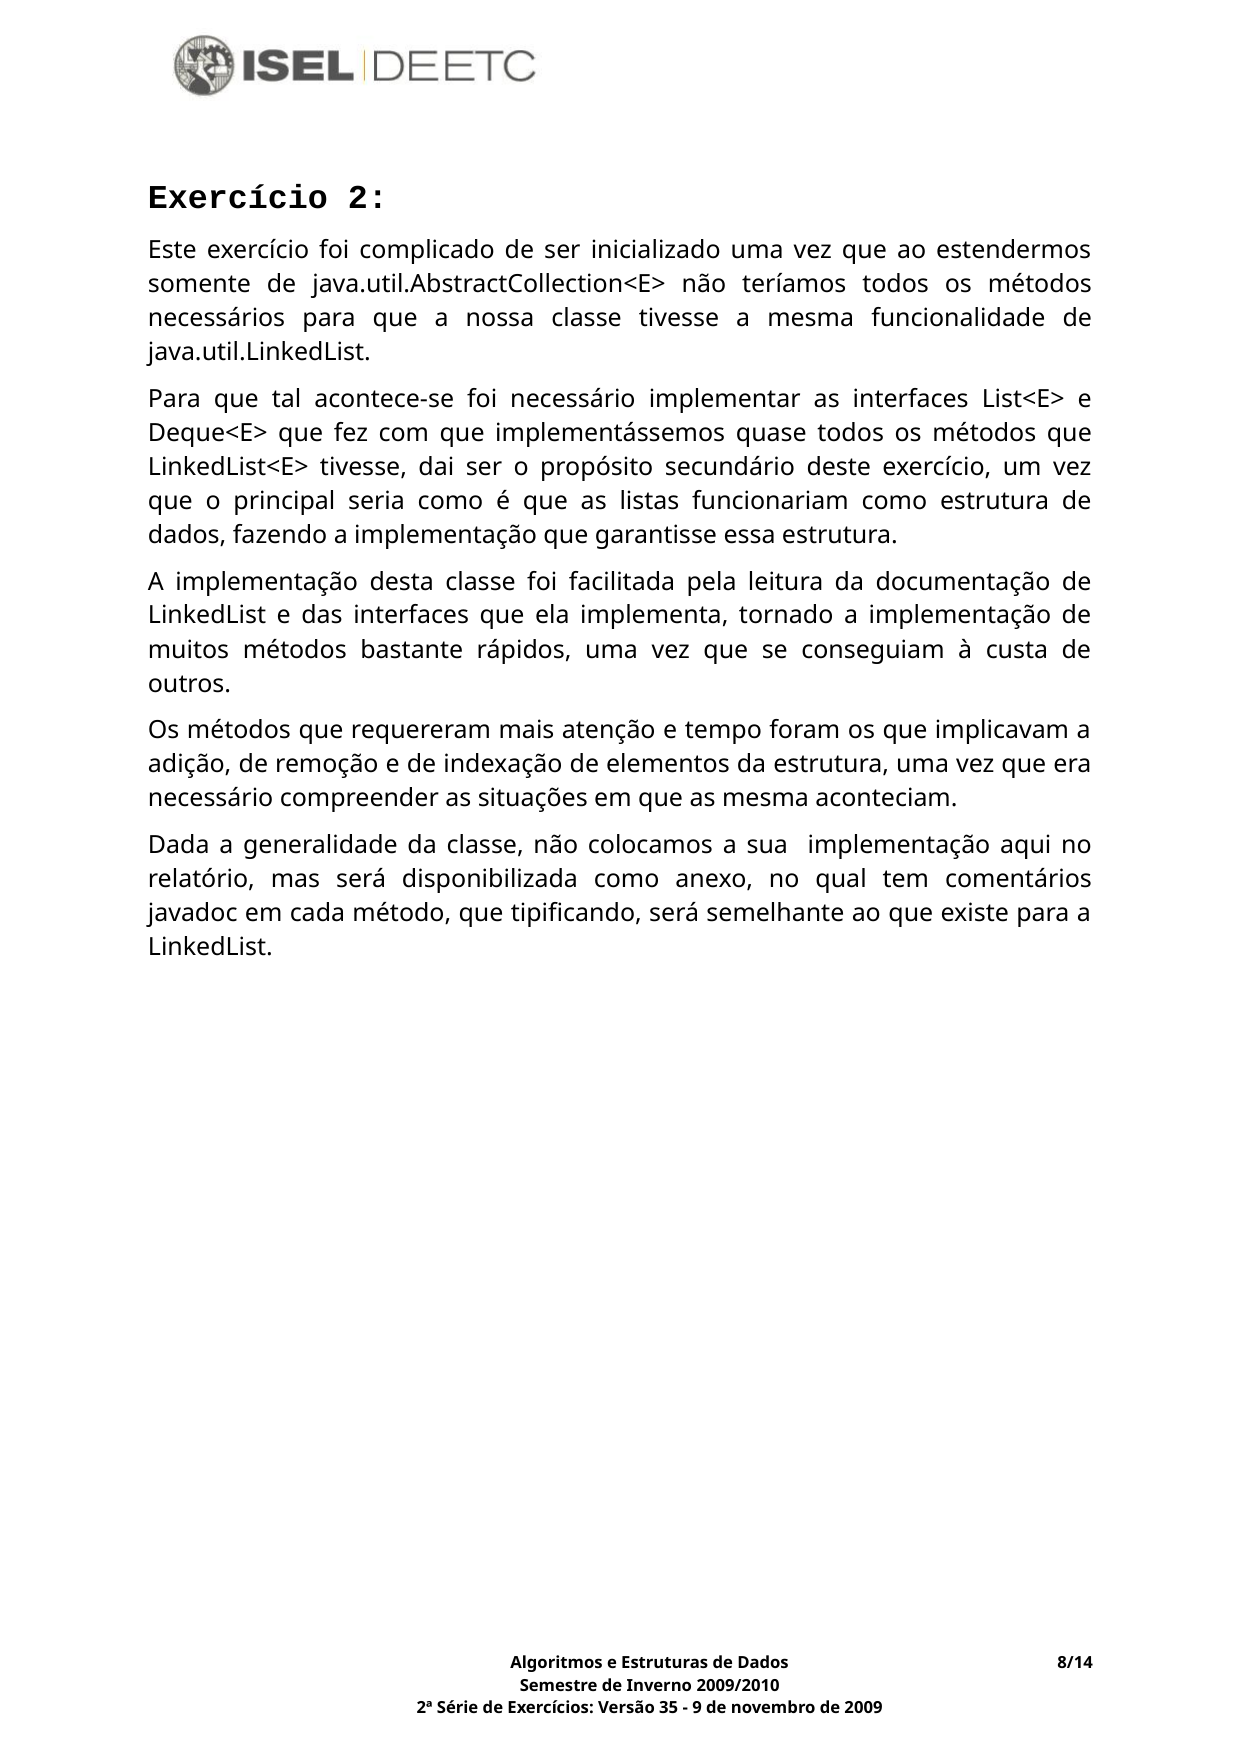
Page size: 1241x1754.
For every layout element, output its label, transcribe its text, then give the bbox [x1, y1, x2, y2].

text Dada a generalidade da classe, não colocamos a sua implementação aqui no relatório, mas será disponibilizada como anexo, no qual tem comentários javadoc em cada método, que tipificando, será semelhante ao que existe para a LinkedList. [148, 827, 1093, 963]
text Para que tal acontece-se foi necessário implementar as interfaces List<E> e Deque<E> que fez com que implementássemos quase todos os métodos que LinkedList<E> tivesse, dai ser o propósito secundário deste exercício, um vez que o principal seria como é que as listas funcionariam como estrutura de dados, fazendo a implementação que garantisse essa estrutura. [148, 380, 1093, 551]
text Este exercício foi complicado de ser inicializado uma vez que ao estendermos somente de java.util.AbstractCollection<E> não teríamos todos os métodos necessários para que a nossa classe tivesse a mesma funcionalidade de java.util.LinkedList. [148, 232, 1093, 368]
text Os métodos que requereram mais atenção e tempo foram os que implicavam a adição, de remoção e de indexação de elementos da estrutura, uma vez que era necessário compreender as situações em que as mesma aconteciam. [148, 712, 1093, 814]
text A implementação desta classe foi facilitada pela leitura da documentação de LinkedList e das interfaces que ela implementa, tornado a implementação de muitos métodos bastante rápidos, uma vez que se conseguiam à custa de outros. [148, 563, 1093, 699]
subtitle Exercício 2: [148, 181, 1093, 219]
picture [164, 20, 566, 121]
